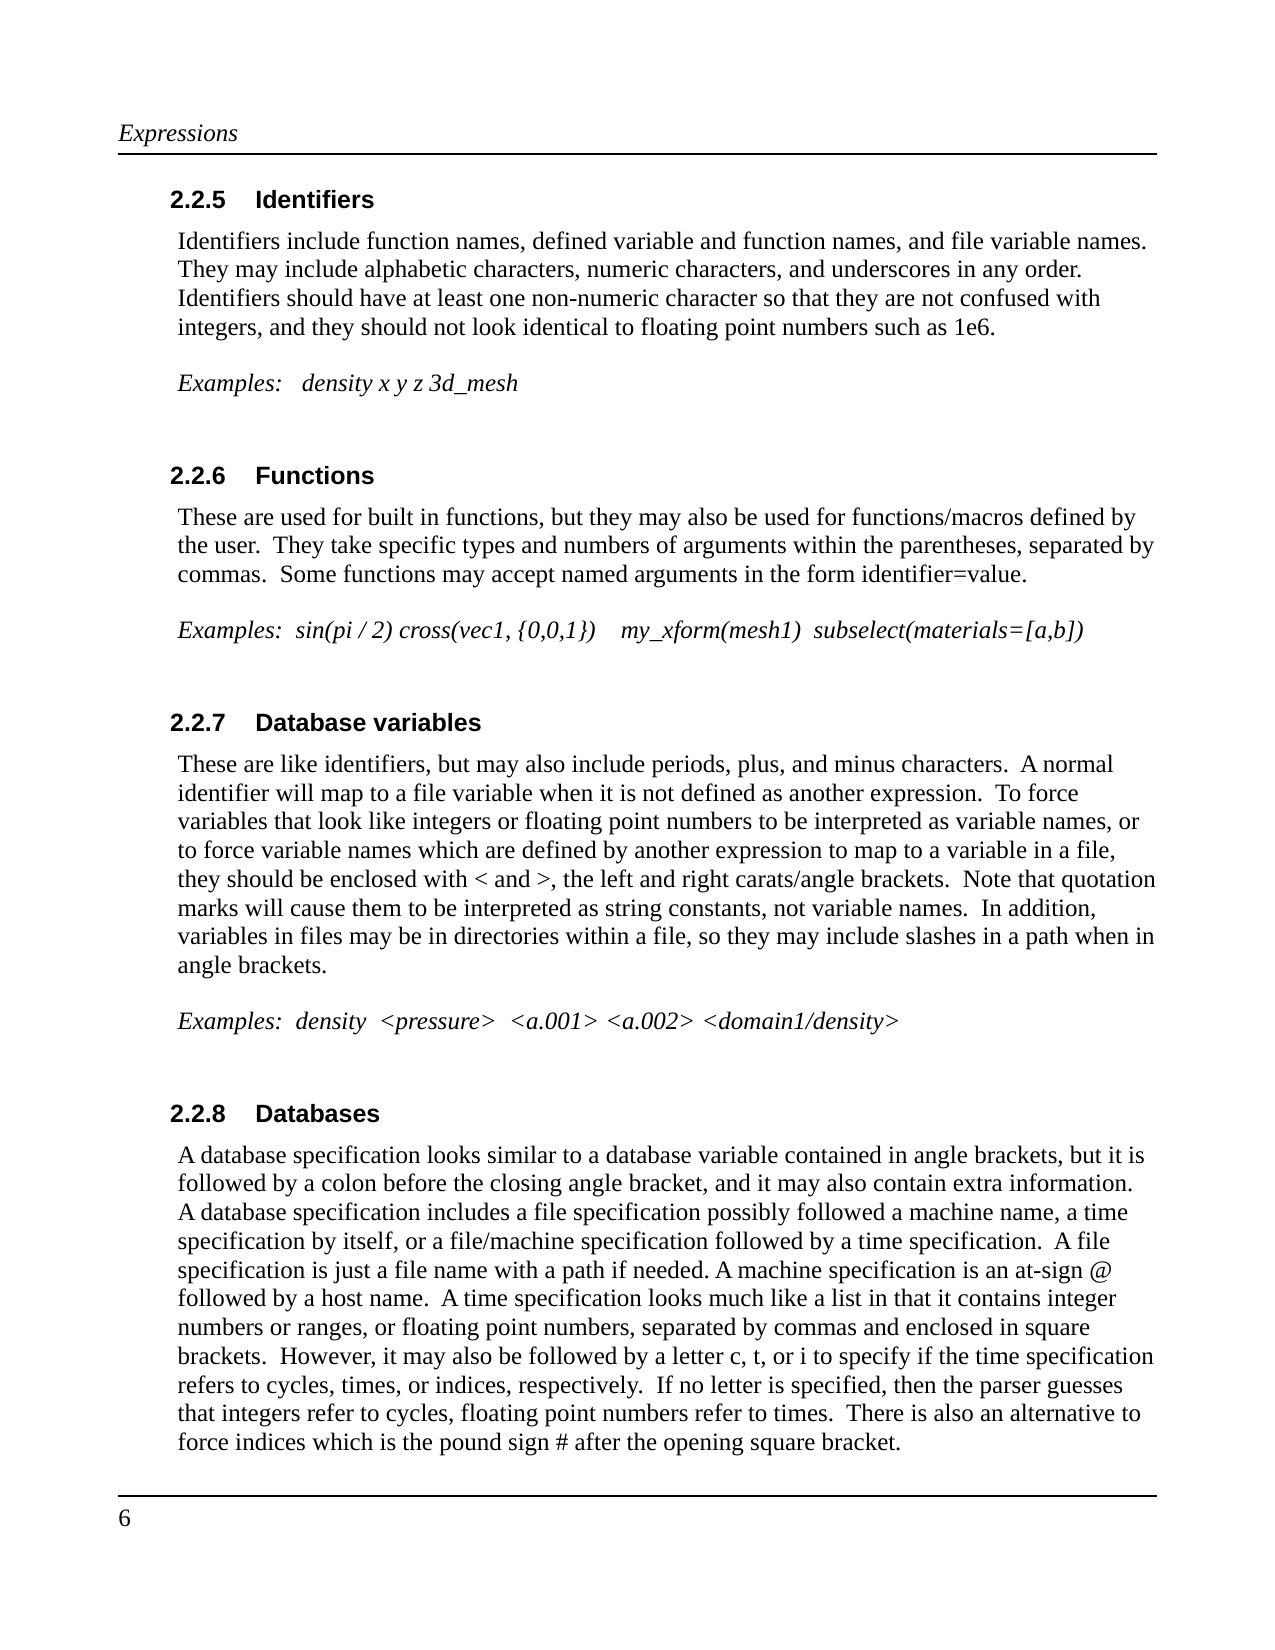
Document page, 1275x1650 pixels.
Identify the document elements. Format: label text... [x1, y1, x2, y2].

subtitle Database variables [163, 708, 1157, 737]
subtitle Identifiers [163, 185, 1157, 214]
text These are used for built in functions, but they may also be used for functions/macros defined by the user. They take specific types and numbers of arguments within the parentheses, separated by commas. Some functions may accept named arguments in the form identifier=value. [177, 502, 1157, 588]
text Examples: density x y z 3d_mesh [177, 368, 1157, 396]
subtitle Functions [163, 461, 1157, 490]
text A database specification looks similar to a database variable contained in angle brackets, but it is followed by a colon before the closing angle bracket, and it may also contain extra information. A database specification includes a file specification possibly followed a machine name, a time specification by itself, or a file/machine specification followed by a time specification. A file specification is just a file name with a path if needed. A machine specification is an at-sign @ followed by a host name. A time specification looks much like a list in that it contains integer numbers or ranges, or floating point numbers, separated by commas and enclosed in square brackets. However, it may also be followed by a letter c, t, or i to specify if the time specification refers to cycles, times, or indices, respectively. If no letter is specified, then the parser guesses that integers refer to cycles, floating point numbers refer to times. There is also an alternative to force indices which is the pound sign # after the opening square bracket. [177, 1140, 1157, 1456]
subtitle Databases [163, 1099, 1157, 1128]
text These are like identifiers, but may also include periods, plus, and minus characters. A normal identifier will map to a file variable when it is not defined as another expression. To force variables that look like integers or floating point numbers to be interpreted as variable names, or to force variable names which are defined by another expression to map to a variable in a file, they should be enclosed with < and >, the left and right carats/angle brackets. Note that quotation marks will cause them to be interpreted as string constants, not variable names. In addition, variables in files may be in directories within a file, so they may include slashes in a path when in angle brackets. [177, 749, 1157, 979]
text Identifiers include function names, defined variable and function names, and file variable names. They may include alphabetic characters, numeric characters, and underscores in any order. Identifiers should have at least one non-numeric character so that they are not confused with integers, and they should not look identical to floating point numbers such as 1e6. [177, 226, 1157, 341]
text Examples: density <pressure> <a.001> <a.002> <domain1/density> [177, 1006, 1157, 1034]
text Examples: sin(pi / 2) cross(vec1, {0,0,1}) my_xform(mesh1) subselect(materials=[a,b]) [177, 615, 1157, 644]
